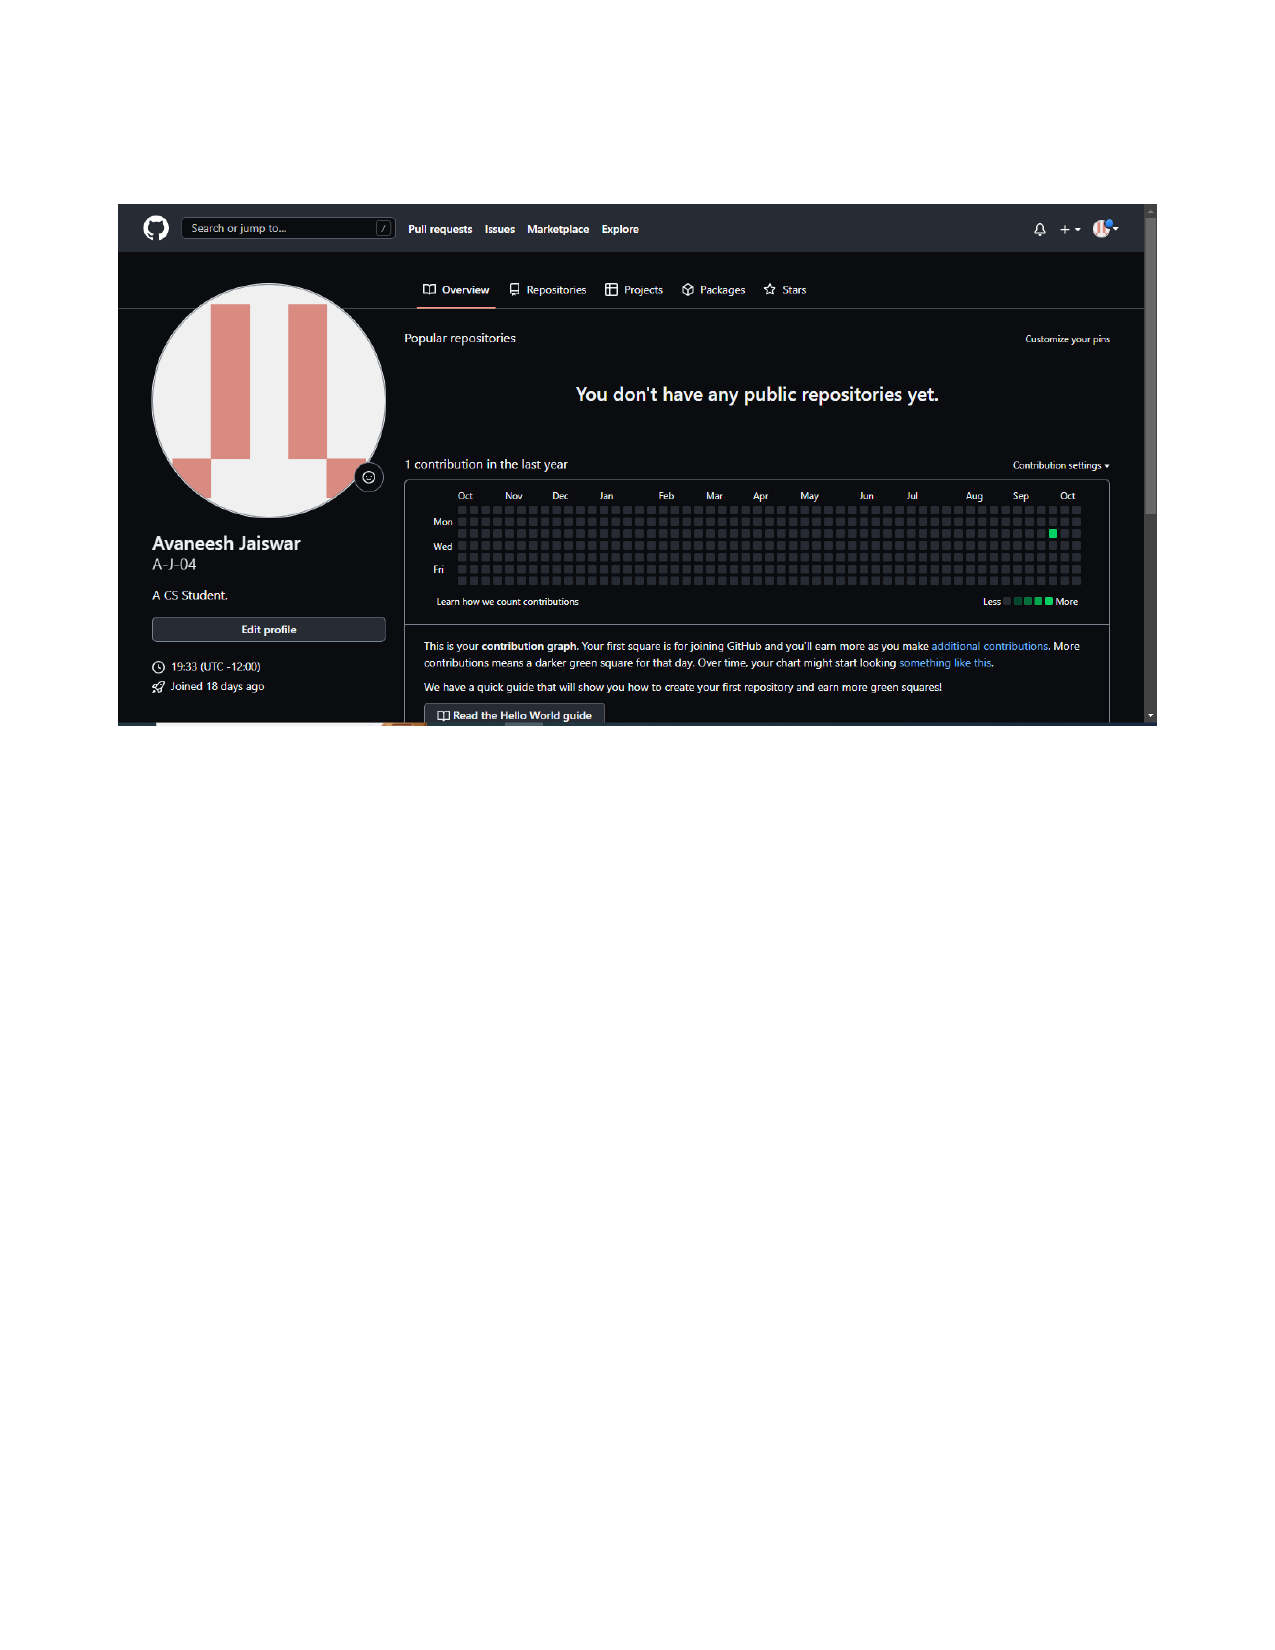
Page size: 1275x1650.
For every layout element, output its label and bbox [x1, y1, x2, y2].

picture [118, 204, 1157, 726]
